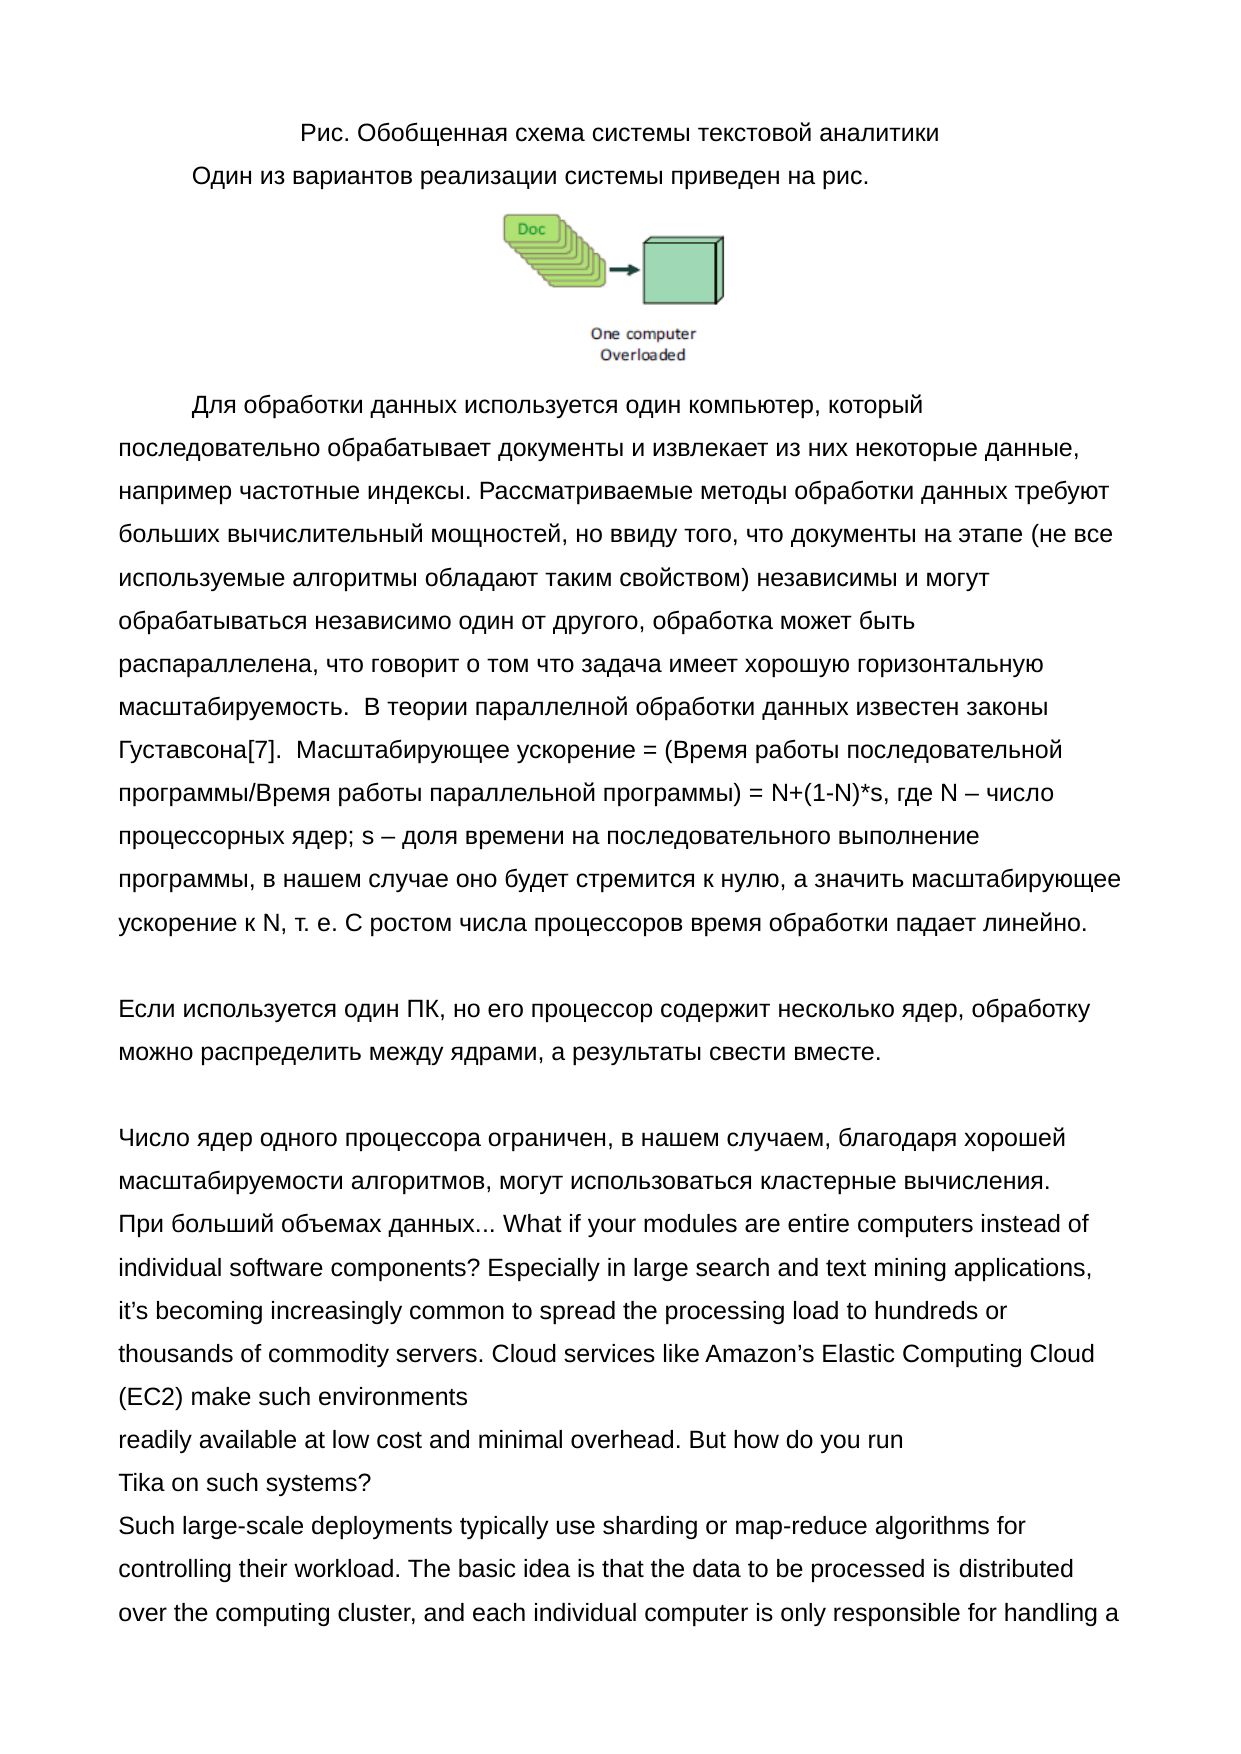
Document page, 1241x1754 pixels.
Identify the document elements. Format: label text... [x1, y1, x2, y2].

text readily available at low cost and minimal overhead. But how do you run [118, 1425, 1122, 1454]
text Для обработки данных используется один компьютер, который последовательно обрабатывает документы и извлекает из них некоторые данные, например частотные индексы. Рассматриваемые методы обработки данных требуют больших вычислительный мощностей, но ввиду того, что документы на этапе (не все используемые алгоритмы обладают таким свойством) независимы и могут обрабатываться независимо один от другого, обработка может быть распараллелена, что говорит о том что задача имеет хорошую горизонтальную масштабируемость. В теории параллелной обработки данных известен законы Густавсона[7]. Масштабирующее ускорение = (Время работы последовательной программы/Время работы параллельной программы) = N+(1-N)*s, где N – число процессорных ядер; s – доля времени на последовательного выполнение программы, в нашем случае оно будет стремится к нулю, а значить масштабирующее ускорение к N, т. е. С ростом числа процессоров время обработки падает линейно. [118, 204, 1122, 936]
text При больший объемах данных... What if your modules are entire computers instead of individual software components? Especially in large search and text mining applications, it’s becoming increasingly common to spread the processing load to hundreds or thousands of commodity servers. Cloud services like Amazon’s Elastic Computing Cloud (EC2) make such environments [118, 1209, 1122, 1411]
text Если используется один ПК, но его процессор содержит несколько ядер, обработку можно распределить между ядрами, а результаты свести вместе. [118, 994, 1122, 1066]
text Рис. Обобщенная схема системы текстовой аналитики [118, 118, 1122, 147]
text Tika on such systems? [118, 1468, 1122, 1497]
text Число ядер одного процессора ограничен, в нашем случаем, благодаря хорошей масштабируемости алгоритмов, могут использоваться кластерные вычисления. [118, 1123, 1122, 1195]
text Один из вариантов реализации системы приведен на рис. [118, 161, 1122, 190]
text Such large-scale deployments typically use sharding or map-reduce algorithms for controlling their workload. The basic idea is that the data to be processed is distributed over the computing cluster, and each individual computer is only responsible for handling a [118, 1511, 1122, 1626]
